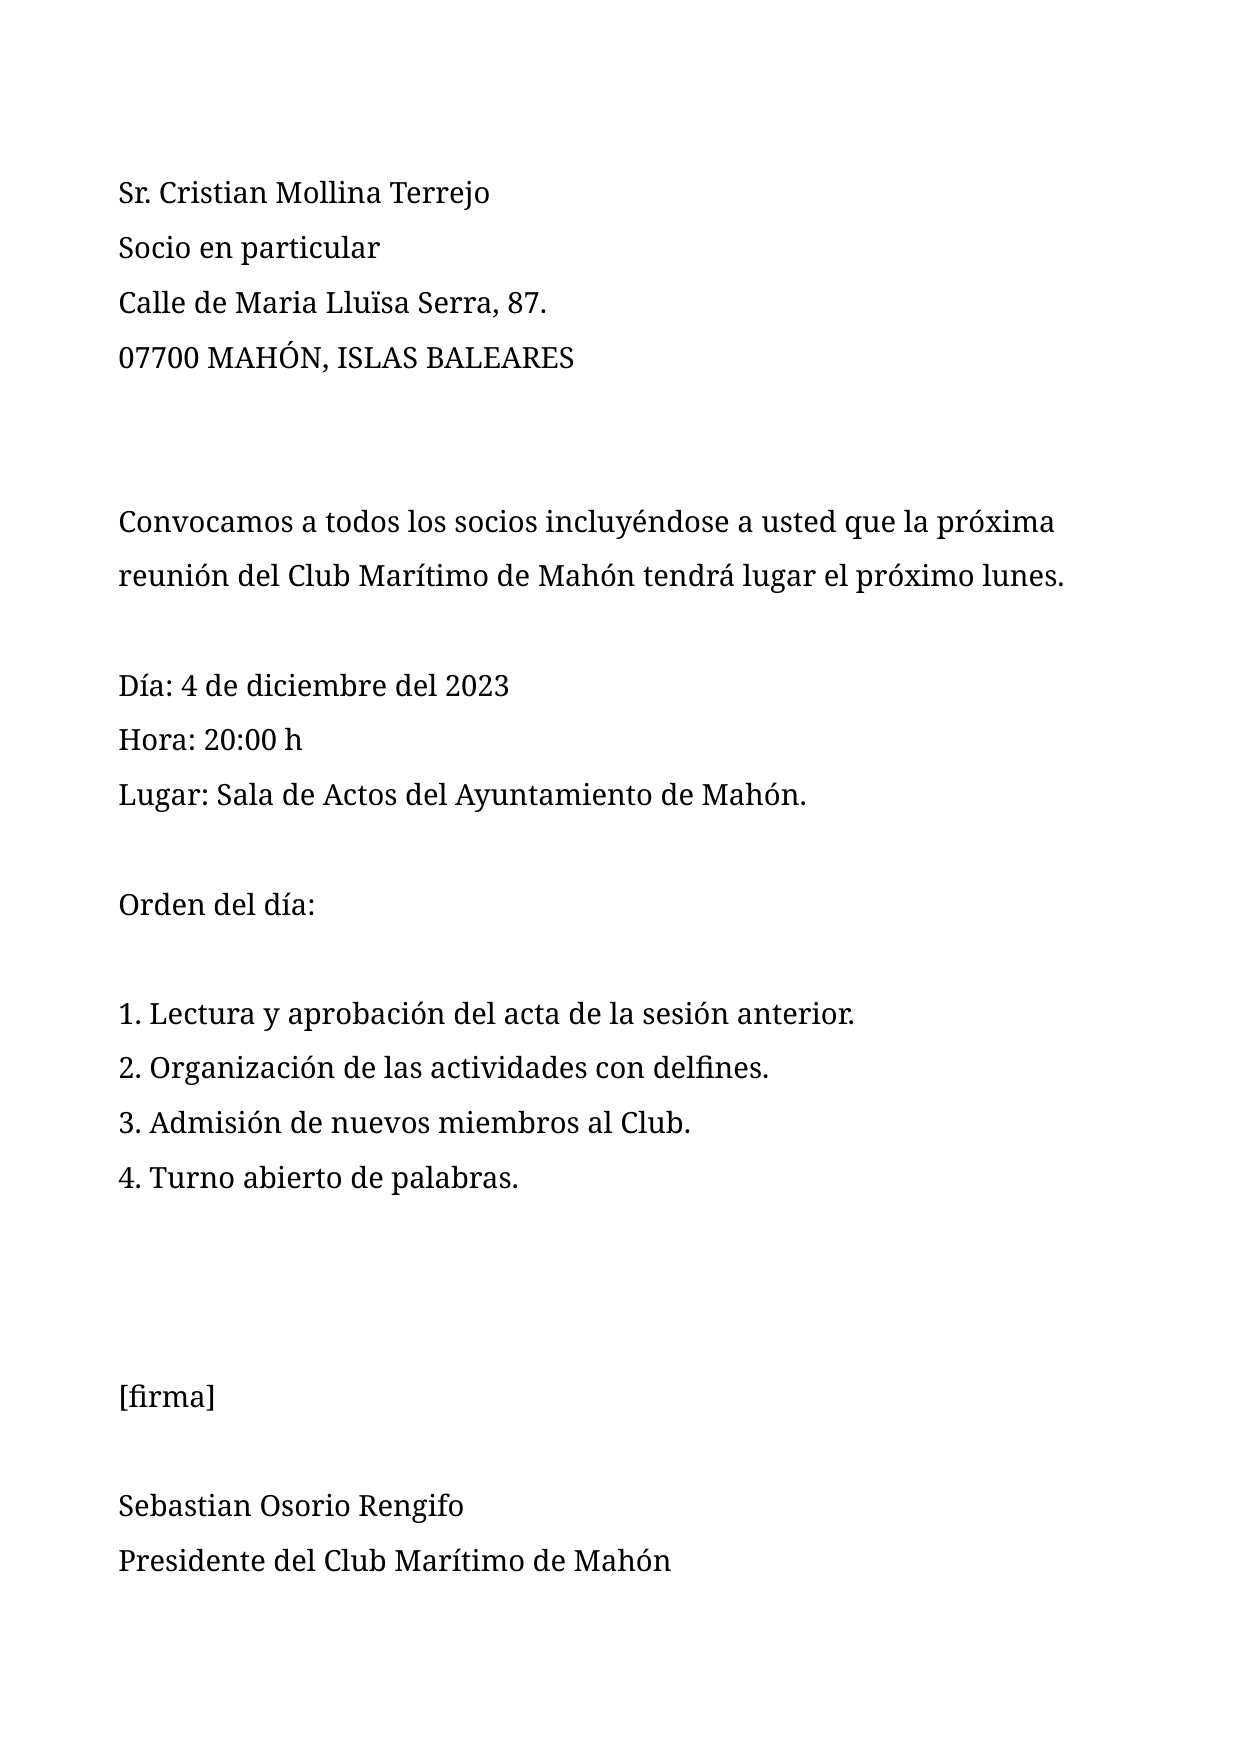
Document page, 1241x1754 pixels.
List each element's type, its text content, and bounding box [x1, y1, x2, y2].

text 4. Turno abierto de palabras. [118, 1157, 1122, 1197]
text Presidente del Club Marítimo de Mahón [118, 1540, 1122, 1580]
text Calle de Maria Lluïsa Serra, 87. [118, 282, 1122, 322]
text Orden del día: [118, 884, 1122, 923]
text Día: 4 de diciembre del 2023 [118, 665, 1122, 705]
text Convocamos a todos los socios incluyéndose a usted que la próxima reunión del Club Marítimo de Mahón tendrá lugar el próximo lunes. [118, 501, 1122, 595]
text Socio en particular [118, 227, 1122, 267]
text Sr. Cristian Mollina Terrejo [118, 173, 1122, 212]
text 1. Lectura y aprobación del acta de la sesión anterior. [118, 993, 1122, 1033]
text Hora: 20:00 h [118, 720, 1122, 759]
text 2. Organización de las actividades con delfines. [118, 1048, 1122, 1087]
text Lugar: Sala de Actos del Ayuntamiento de Mahón. [118, 774, 1122, 814]
text Sebastian Osorio Rengifo [118, 1485, 1122, 1525]
text [firma] [118, 1376, 1122, 1416]
text 3. Admisión de nuevos miembros al Club. [118, 1102, 1122, 1142]
text 07700 MAHÓN, ISLAS BALEARES [118, 337, 1122, 377]
